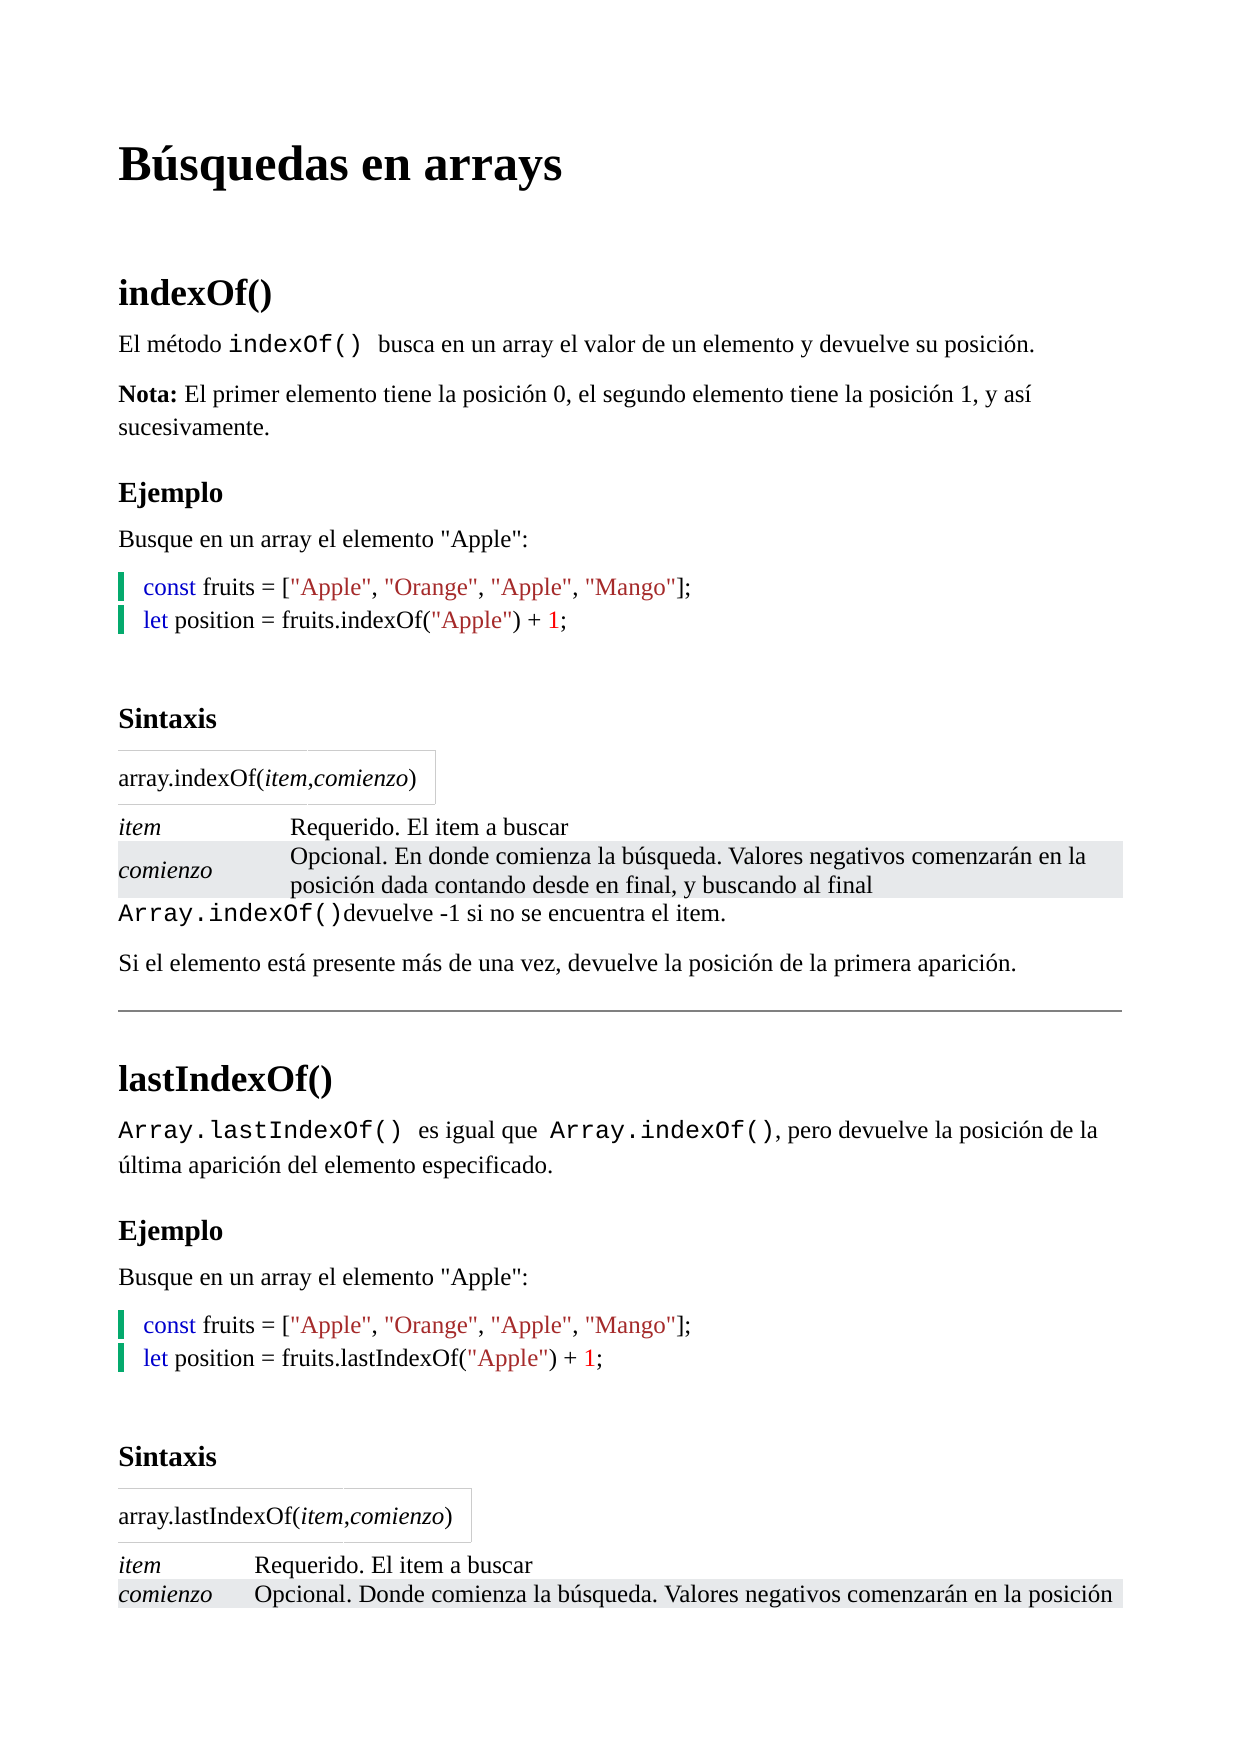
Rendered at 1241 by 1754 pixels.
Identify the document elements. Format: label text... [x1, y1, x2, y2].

table_header Requerido. El item a buscar [254, 1550, 1123, 1579]
text Busque en un array el elemento "Apple": [118, 524, 1122, 553]
text Busque en un array el elemento "Apple": [118, 1262, 1122, 1291]
text const fruits = ["Apple", "Orange", "Apple", "Mango"]; let position = fruits.indexOf("Apple") + 1; [118, 572, 1122, 634]
text array.lastIndexOf(item,comienzo) [118, 1489, 471, 1542]
text Si el elemento está presente más de una vez, devuelve la posición de la primera aparición. [118, 948, 1122, 977]
subtitle Ejemplo [118, 475, 1122, 509]
subtitle indexOf() [118, 270, 1122, 313]
table_cell comienzo [118, 1579, 254, 1608]
text const fruits = ["Apple", "Orange", "Apple", "Mango"]; let position = fruits.lastIndexOf("Apple") + 1; [118, 1310, 1122, 1372]
subtitle Sintaxis [118, 1439, 1122, 1473]
subtitle Sintaxis [118, 701, 1122, 735]
table_cell comienzo [118, 841, 290, 898]
table_header Requerido. El item a buscar [290, 812, 1123, 841]
table_cell Opcional. Donde comienza la búsqueda. Valores negativos comenzarán en la posición [254, 1579, 1123, 1608]
text Nota: El primer elemento tiene la posición 0, el segundo elemento tiene la posición 1, y así sucesivamente. [118, 379, 1122, 441]
subtitle Ejemplo [118, 1213, 1122, 1247]
text Array.indexOf()devuelve -1 si no se encuentra el item. [118, 898, 1122, 929]
table_cell Opcional. En donde comienza la búsqueda. Valores negativos comenzarán en la posición dada contando desde en final, y buscando al final [290, 841, 1123, 898]
subtitle Búsquedas en arrays [118, 134, 1122, 191]
subtitle lastIndexOf() [118, 1056, 1122, 1099]
text [436, 750, 1122, 804]
text El método indexOf() busca en un array el valor de un elemento y devuelve su posición. [118, 329, 1122, 360]
text [472, 1488, 1122, 1542]
table_header item [118, 1550, 254, 1579]
table_header item [118, 812, 290, 841]
text array.indexOf(item,comienzo) [118, 751, 435, 804]
text Array.lastIndexOf() es igual que Array.indexOf(), pero devuelve la posición de la última aparición del elemento especificado. [118, 1115, 1122, 1179]
